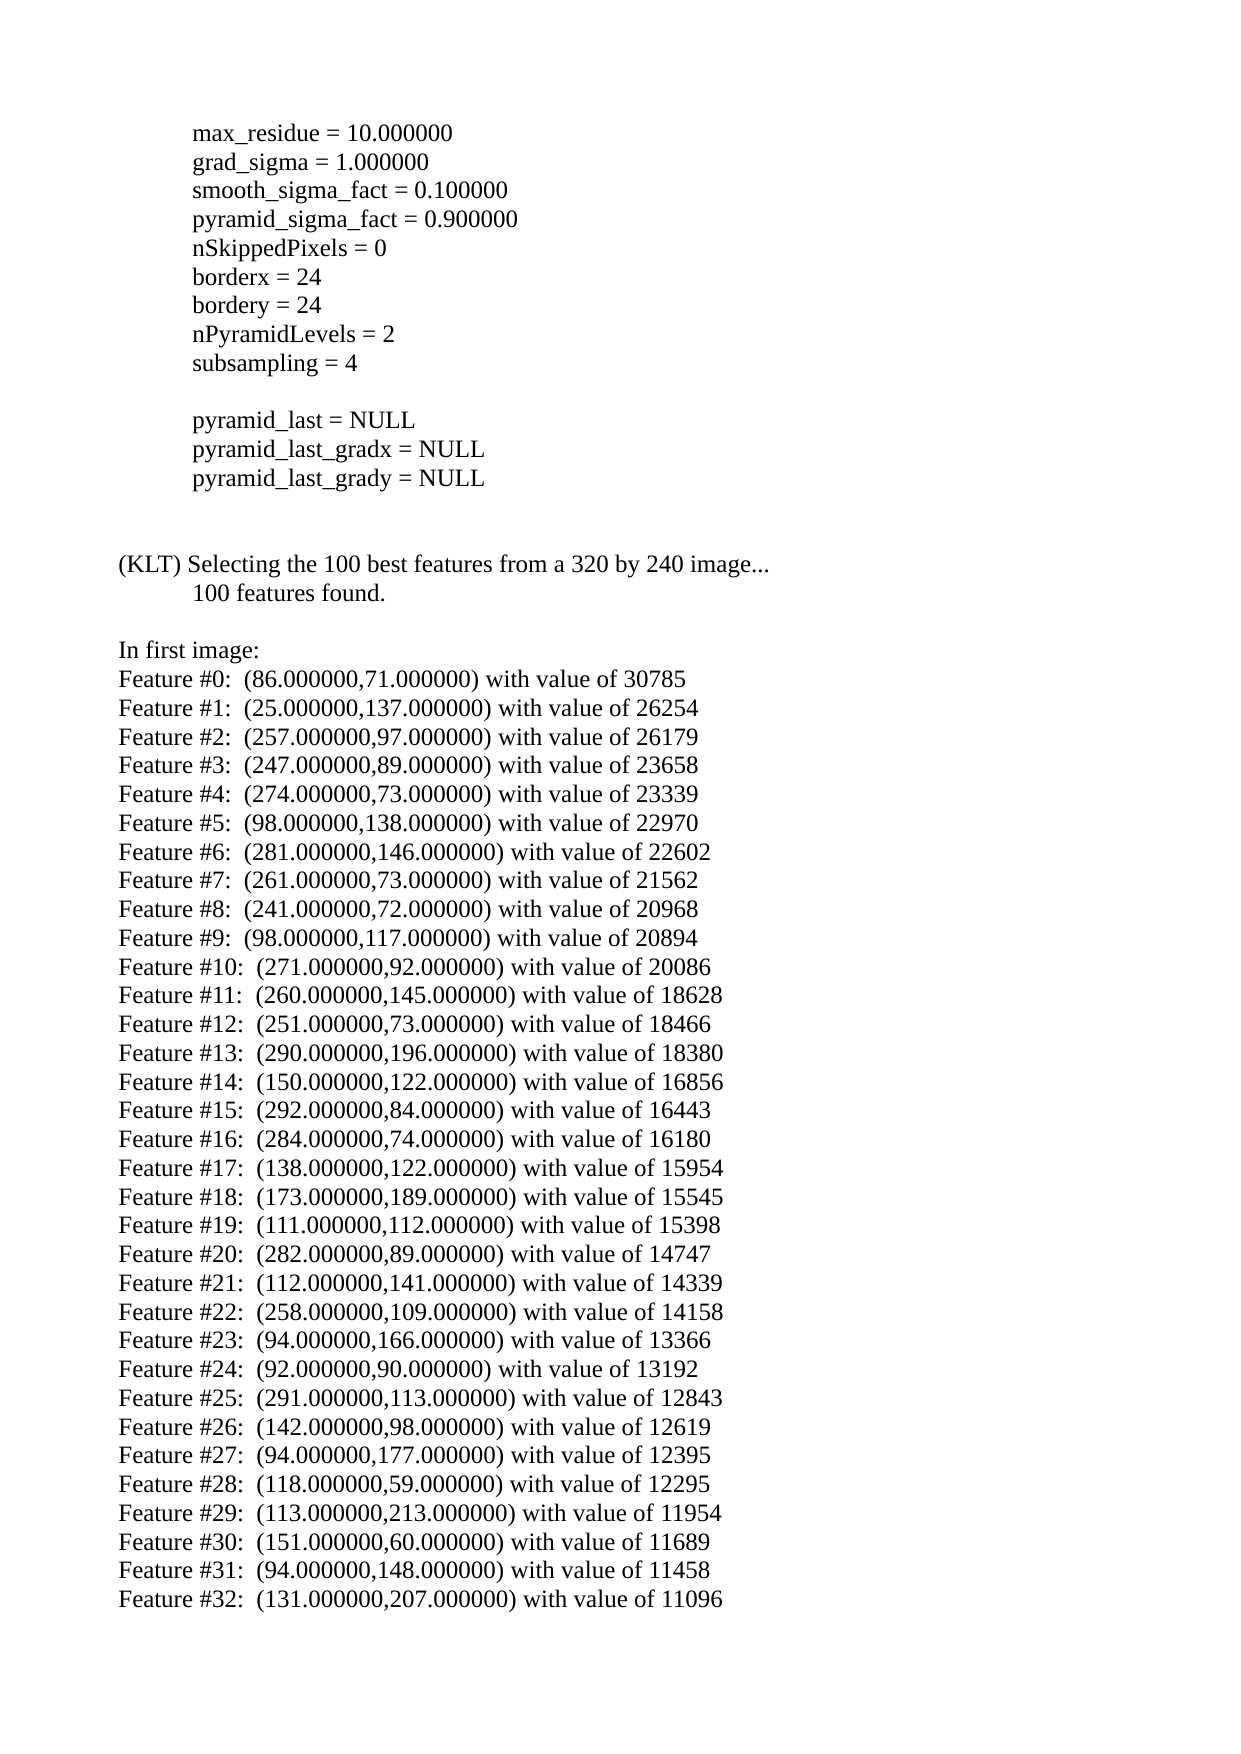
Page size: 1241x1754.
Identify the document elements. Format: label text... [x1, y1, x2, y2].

text pyramid_last_gradx = NULL [118, 434, 1122, 463]
text grad_sigma = 1.000000 [118, 147, 1122, 176]
text Feature #16: (284.000000,74.000000) with value of 16180 [118, 1124, 1122, 1153]
text subsampling = 4 [118, 348, 1122, 377]
text Feature #13: (290.000000,196.000000) with value of 18380 [118, 1038, 1122, 1067]
text Feature #15: (292.000000,84.000000) with value of 16443 [118, 1096, 1122, 1124]
text borderx = 24 [118, 262, 1122, 291]
text Feature #22: (258.000000,109.000000) with value of 14158 [118, 1297, 1122, 1326]
text Feature #28: (118.000000,59.000000) with value of 12295 [118, 1469, 1122, 1498]
text Feature #8: (241.000000,72.000000) with value of 20968 [118, 894, 1122, 923]
text pyramid_sigma_fact = 0.900000 [118, 204, 1122, 233]
text Feature #1: (25.000000,137.000000) with value of 26254 [118, 693, 1122, 722]
text Feature #27: (94.000000,177.000000) with value of 12395 [118, 1441, 1122, 1469]
text Feature #17: (138.000000,122.000000) with value of 15954 [118, 1153, 1122, 1182]
text Feature #32: (131.000000,207.000000) with value of 11096 [118, 1584, 1122, 1613]
text Feature #5: (98.000000,138.000000) with value of 22970 [118, 808, 1122, 837]
text Feature #11: (260.000000,145.000000) with value of 18628 [118, 981, 1122, 1009]
text Feature #2: (257.000000,97.000000) with value of 26179 [118, 722, 1122, 751]
text Feature #23: (94.000000,166.000000) with value of 13366 [118, 1326, 1122, 1354]
text nPyramidLevels = 2 [118, 319, 1122, 348]
text Feature #30: (151.000000,60.000000) with value of 11689 [118, 1527, 1122, 1556]
text Feature #10: (271.000000,92.000000) with value of 20086 [118, 952, 1122, 981]
text In first image: [118, 636, 1122, 664]
text nSkippedPixels = 0 [118, 233, 1122, 262]
text Feature #18: (173.000000,189.000000) with value of 15545 [118, 1182, 1122, 1211]
text Feature #21: (112.000000,141.000000) with value of 14339 [118, 1268, 1122, 1297]
text Feature #14: (150.000000,122.000000) with value of 16856 [118, 1067, 1122, 1096]
text pyramid_last = NULL [118, 406, 1122, 434]
text 100 features found. [118, 578, 1122, 607]
text Feature #19: (111.000000,112.000000) with value of 15398 [118, 1211, 1122, 1239]
text Feature #7: (261.000000,73.000000) with value of 21562 [118, 866, 1122, 894]
text Feature #29: (113.000000,213.000000) with value of 11954 [118, 1498, 1122, 1527]
text Feature #12: (251.000000,73.000000) with value of 18466 [118, 1009, 1122, 1038]
text Feature #20: (282.000000,89.000000) with value of 14747 [118, 1239, 1122, 1268]
text (KLT) Selecting the 100 best features from a 320 by 240 image... [118, 549, 1122, 578]
text Feature #6: (281.000000,146.000000) with value of 22602 [118, 837, 1122, 866]
text Feature #4: (274.000000,73.000000) with value of 23339 [118, 779, 1122, 808]
text Feature #26: (142.000000,98.000000) with value of 12619 [118, 1412, 1122, 1441]
text smooth_sigma_fact = 0.100000 [118, 176, 1122, 204]
text Feature #0: (86.000000,71.000000) with value of 30785 [118, 664, 1122, 693]
text bordery = 24 [118, 291, 1122, 319]
text pyramid_last_grady = NULL [118, 463, 1122, 492]
text Feature #24: (92.000000,90.000000) with value of 13192 [118, 1354, 1122, 1383]
text Feature #3: (247.000000,89.000000) with value of 23658 [118, 751, 1122, 779]
text Feature #31: (94.000000,148.000000) with value of 11458 [118, 1556, 1122, 1584]
text Feature #9: (98.000000,117.000000) with value of 20894 [118, 923, 1122, 952]
text Feature #25: (291.000000,113.000000) with value of 12843 [118, 1383, 1122, 1412]
text max_residue = 10.000000 [118, 118, 1122, 147]
